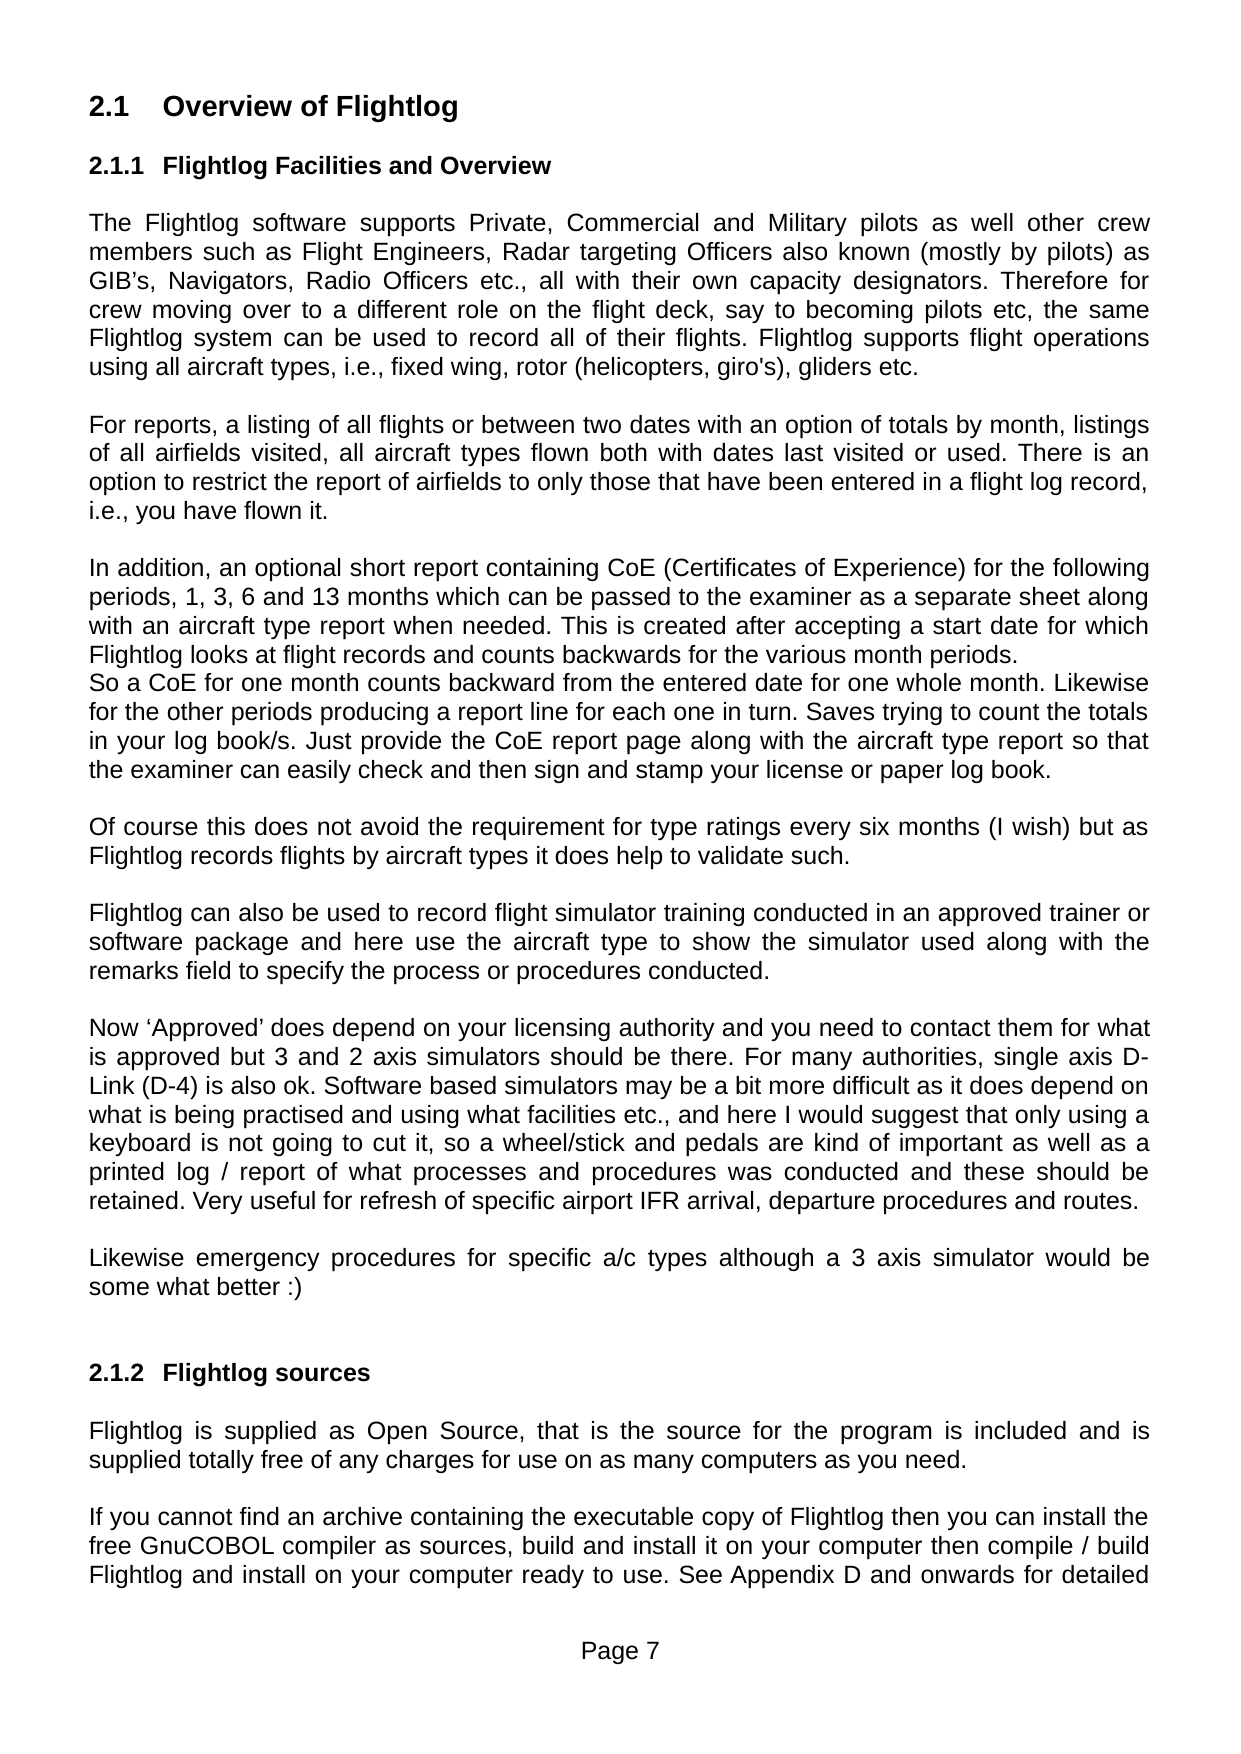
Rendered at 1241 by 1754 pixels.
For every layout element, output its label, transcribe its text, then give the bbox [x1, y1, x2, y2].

text For reports, a listing of all flights or between two dates with an option of totals by month, listings of all airfields visited, all aircraft types flown both with dates last visited or used. There is an option to restrict the report of airfields to only those that have been entered in a flight log record, i.e., you have flown it. [88, 409, 1152, 524]
text The Flightlog software supports Private, Commercial and Military pilots as well other crew members such as Flight Engineers, Radar targeting Officers also known (mostly by pilots) as GIB’s, Navigators, Radio Officers etc., all with their own capacity designators. Therefore for crew moving over to a different role on the flight deck, say to becoming pilots etc, the same Flightlog system can be used to record all of their flights. Flightlog supports flight operations using all aircraft types, i.e., fixed wing, rotor (helicopters, giro's), gliders etc. [88, 208, 1152, 381]
text Flightlog is supplied as Open Source, that is the source for the program is included and is supplied totally free of any charges for use on as many computers as you need. [88, 1416, 1152, 1473]
text In addition, an optional short report containing CoE (Certificates of Experience) for the following periods, 1, 3, 6 and 13 months which can be passed to the examiner as a separate sheet along with an aircraft type report when needed. This is created after accepting a start date for which Flightlog looks at flight records and counts backwards for the various month periods. [88, 553, 1152, 668]
subtitle Flightlog Facilities and Overview [88, 151, 1152, 179]
text Of course this does not avoid the requirement for type ratings every six months (I wish) but as Flightlog records flights by aircraft types it does help to validate such. [88, 812, 1152, 869]
text So a CoE for one month counts backward from the entered date for one whole month. Likewise for the other periods producing a report line for each one in turn. Saves trying to count the totals in your log book/s. Just provide the CoE report page along with the aircraft type report so that the examiner can easily check and then sign and stamp your license or paper log book. [88, 668, 1152, 783]
text Likewise emergency procedures for specific a/c types although a 3 axis simulator would be some what better :) [88, 1243, 1152, 1301]
subtitle Flightlog sources [88, 1358, 1152, 1387]
text Now ‘Approved’ does depend on your licensing authority and you need to contact them for what is approved but 3 and 2 axis simulators should be there. For many authorities, single axis D-Link (D-4) is also ok. Software based simulators may be a bit more difficult as it does depend on what is being practised and using what facilities etc., and here I would suggest that only using a keyboard is not going to cut it, so a wheel/stick and pedals are kind of important as well as a printed log / report of what processes and procedures was conducted and these should be retained. Very useful for refresh of specific airport IFR arrival, departure procedures and routes. [88, 1013, 1152, 1214]
text Flightlog can also be used to record flight simulator training conducted in an approved trainer or software package and here use the aircraft type to show the simulator used along with the remarks field to specify the process or procedures conducted. [88, 898, 1152, 984]
subtitle Overview of Flightlog [88, 88, 1152, 122]
text If you cannot find an archive containing the executable copy of Flightlog then you can install the free GnuCOBOL compiler as sources, build and install it on your computer then compile / build Flightlog and install on your computer ready to use. See Appendix D and onwards for detailed [88, 1502, 1152, 1588]
